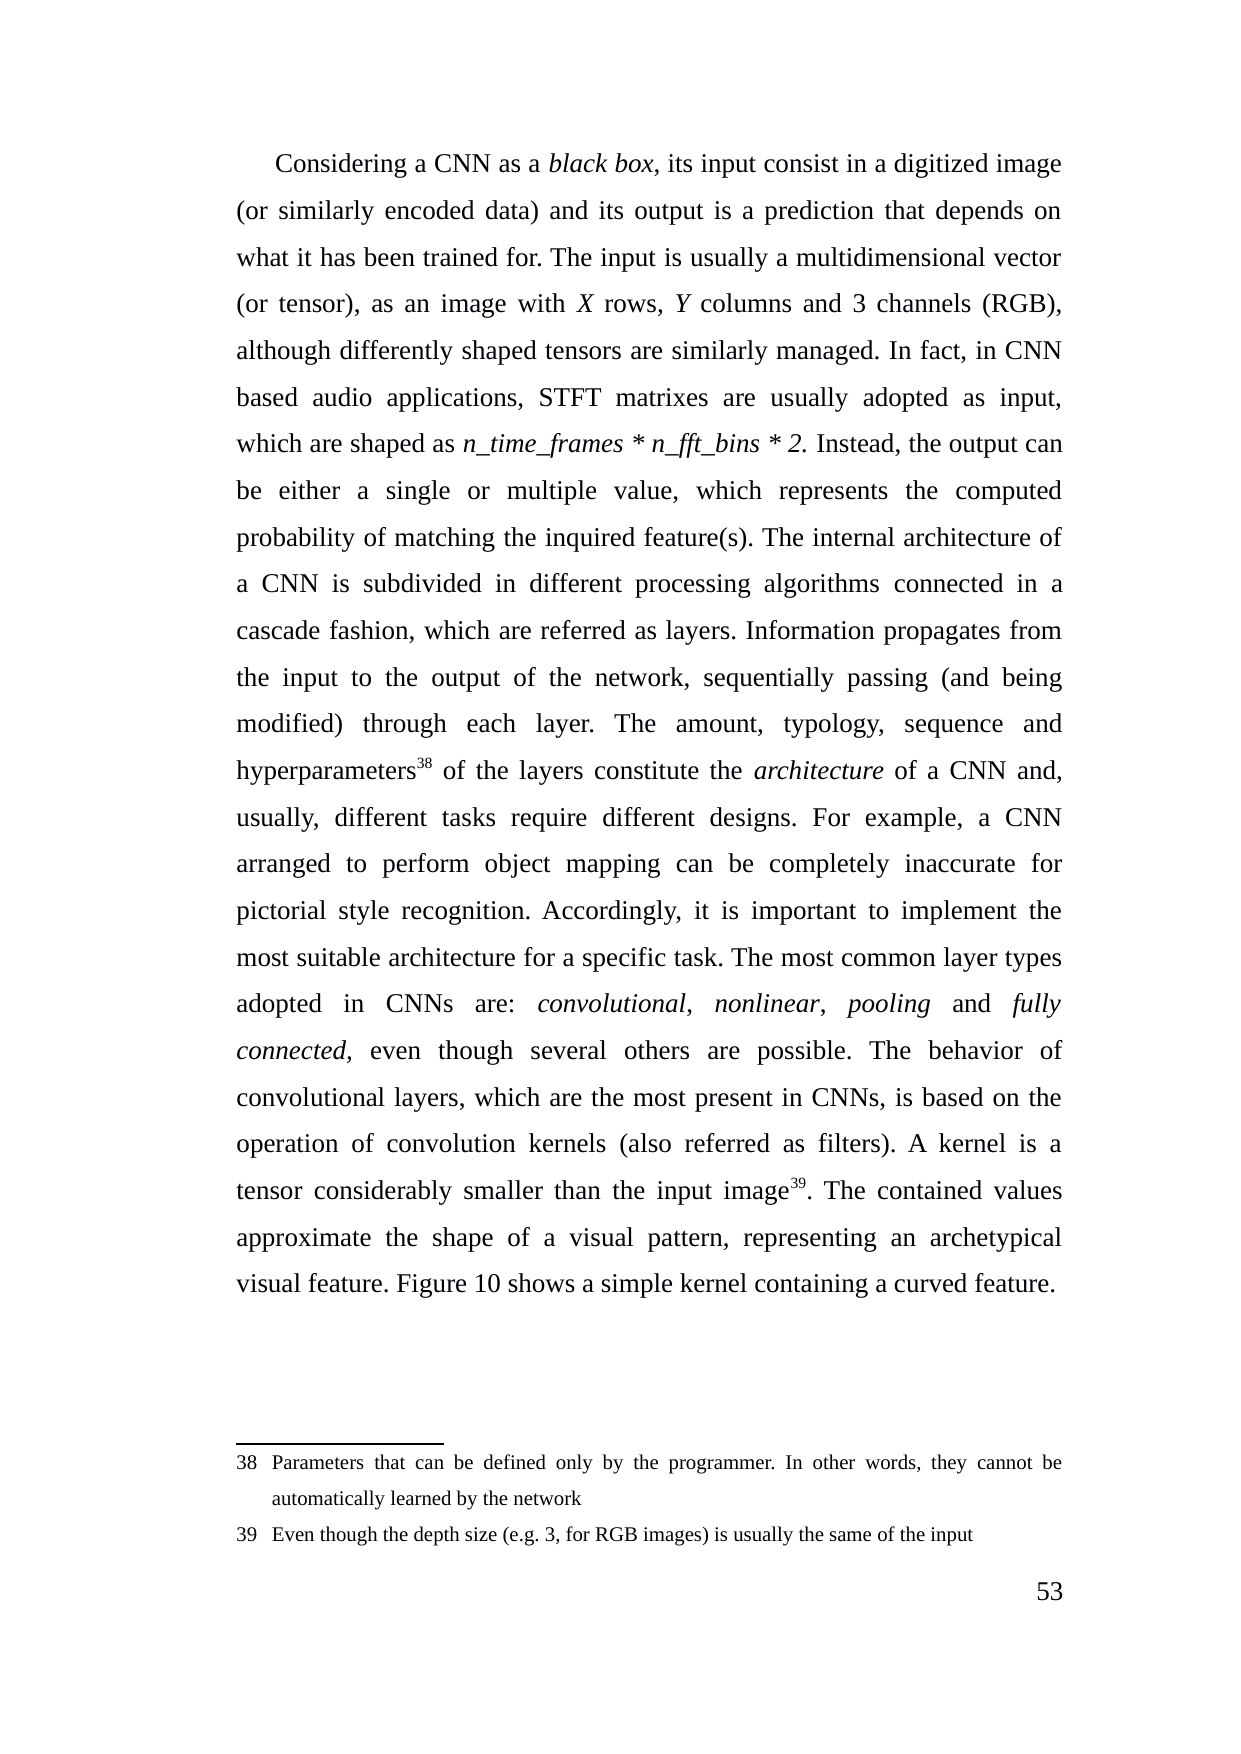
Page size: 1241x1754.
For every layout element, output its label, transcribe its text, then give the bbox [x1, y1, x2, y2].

text Considering a CNN as a black box, its input consist in a digitized image (or similarly encoded data) and its output is a prediction that depends on what it has been trained for. The input is usually a multidimensional vector (or tensor), as an image with X rows, Y columns and 3 channels (RGB), although differently shaped tensors are similarly managed. In fact, in CNN based audio applications, STFT matrixes are usually adopted as input, which are shaped as n_time_frames * n_fft_bins * 2. Instead, the output can be either a single or multiple value, which represents the computed probability of matching the inquired feature(s). The internal architecture of a CNN is subdivided in different processing algorithms connected in a cascade fashion, which are referred as layers. Information propagates from the input to the output of the network, sequentially passing (and being modified) through each layer. The amount, typology, sequence and hyperparameters of the layers constitute the architecture of a CNN and, usually, different tasks require different designs. For example, a CNN arranged to perform object mapping can be completely inaccurate for pictorial style recognition. Accordingly, it is important to implement the most suitable architecture for a specific task. The most common layer types adopted in CNNs are: convolutional, nonlinear, pooling and fully connected, even though several others are possible. The behavior of convolutional layers, which are the most present in CNNs, is based on the operation of convolution kernels (also referred as filters). A kernel is a tensor considerably smaller than the input image. The contained values approximate the shape of a visual pattern, representing an archetypical visual feature. Figure 10 shows a simple kernel containing a curved feature. [236, 148, 1063, 1299]
text Parameters that can be defined only by the programmer. In other words, they cannot be automatically learned by the network [236, 1449, 1063, 1510]
text Even though the depth size (e.g. 3, for RGB images) is usually the same of the input [236, 1522, 1063, 1546]
